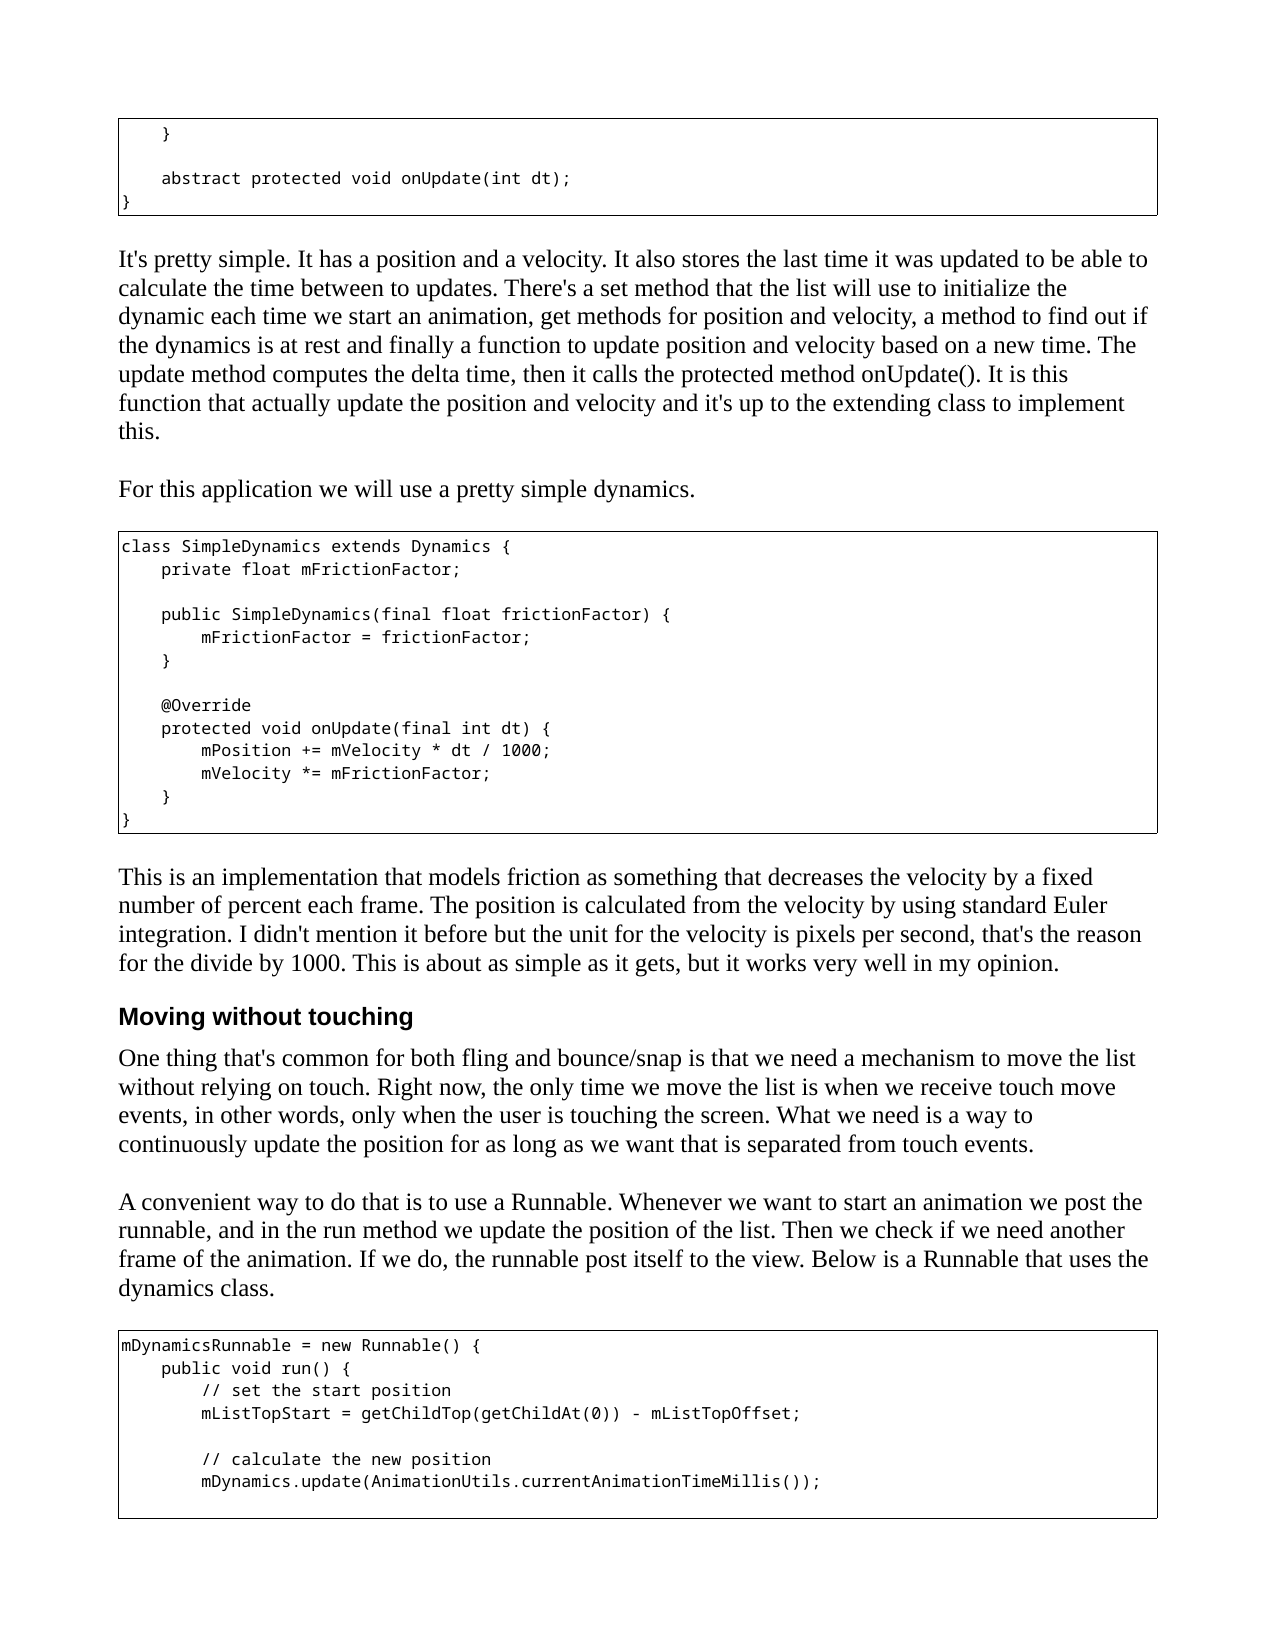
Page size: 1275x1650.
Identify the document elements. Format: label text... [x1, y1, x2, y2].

text One thing that's common for both fling and bounce/snap is that we need a mechanism to move the list without relying on touch. Right now, the only time we move the list is when we receive touch move events, in other words, only when the user is touching the screen. What we need is a way to continuously update the position for as long as we want that is separated from touch events. [118, 1043, 1157, 1158]
text @Override [119, 690, 1157, 713]
text mFrictionFactor = frictionFactor; [119, 622, 1157, 645]
text // calculate the new position [119, 1444, 1157, 1467]
text protected void onUpdate(final int dt) { [119, 713, 1157, 736]
text public SimpleDynamics(final float frictionFactor) { [119, 599, 1157, 622]
text // set the start position [119, 1376, 1157, 1398]
text } [119, 119, 1157, 144]
text abstract protected void onUpdate(int dt); [119, 163, 1157, 186]
text mDynamics.update(AnimationUtils.currentAnimationTimeMillis()); [119, 1467, 1157, 1492]
text For this application we will use a pretty simple dynamics. [118, 474, 1157, 503]
text A convenient way to do that is to use a Runnable. Whenever we want to start an animation we post the runnable, and in the run method we update the position of the list. Then we check if we need another frame of the animation. If we do, the runnable post itself to the view. Below is a Runnable that uses the dynamics class. [118, 1187, 1157, 1302]
text mPosition += mVelocity * dt / 1000; [119, 736, 1157, 758]
text class SimpleDynamics extends Dynamics { [119, 532, 1157, 554]
text mDynamicsRunnable = new Runnable() { [119, 1331, 1157, 1353]
text } [119, 186, 1157, 215]
text It's pretty simple. It has a position and a velocity. It also stores the last time it was updated to be able to calculate the time between to updates. There's a set method that the list will use to initialize the dynamic each time we start an animation, get methods for position and velocity, a method to find out if the dynamics is at rest and finally a function to update position and velocity based on a new time. The update method computes the delta time, then it calls the protected method onUpdate(). It is this function that actually update the position and velocity and it's up to the extending class to implement this. [118, 244, 1157, 445]
text } [119, 804, 1157, 833]
text public void run() { [119, 1353, 1157, 1376]
text } [119, 781, 1157, 804]
text } [119, 645, 1157, 671]
subtitle Moving without touching [118, 1002, 1157, 1030]
text This is an implementation that models friction as something that decreases the velocity by a fixed number of percent each frame. The position is calculated from the velocity by using standard Euler integration. I didn't mention it before but the unit for the velocity is pixels per second, that's the reason for the divide by 1000. This is about as simple as it gets, but it works very well in my opinion. [118, 862, 1157, 977]
text private float mFrictionFactor; [119, 554, 1157, 580]
text mVelocity *= mFrictionFactor; [119, 758, 1157, 781]
text mListTopStart = getChildTop(getChildAt(0)) - mListTopOffset; [119, 1398, 1157, 1424]
